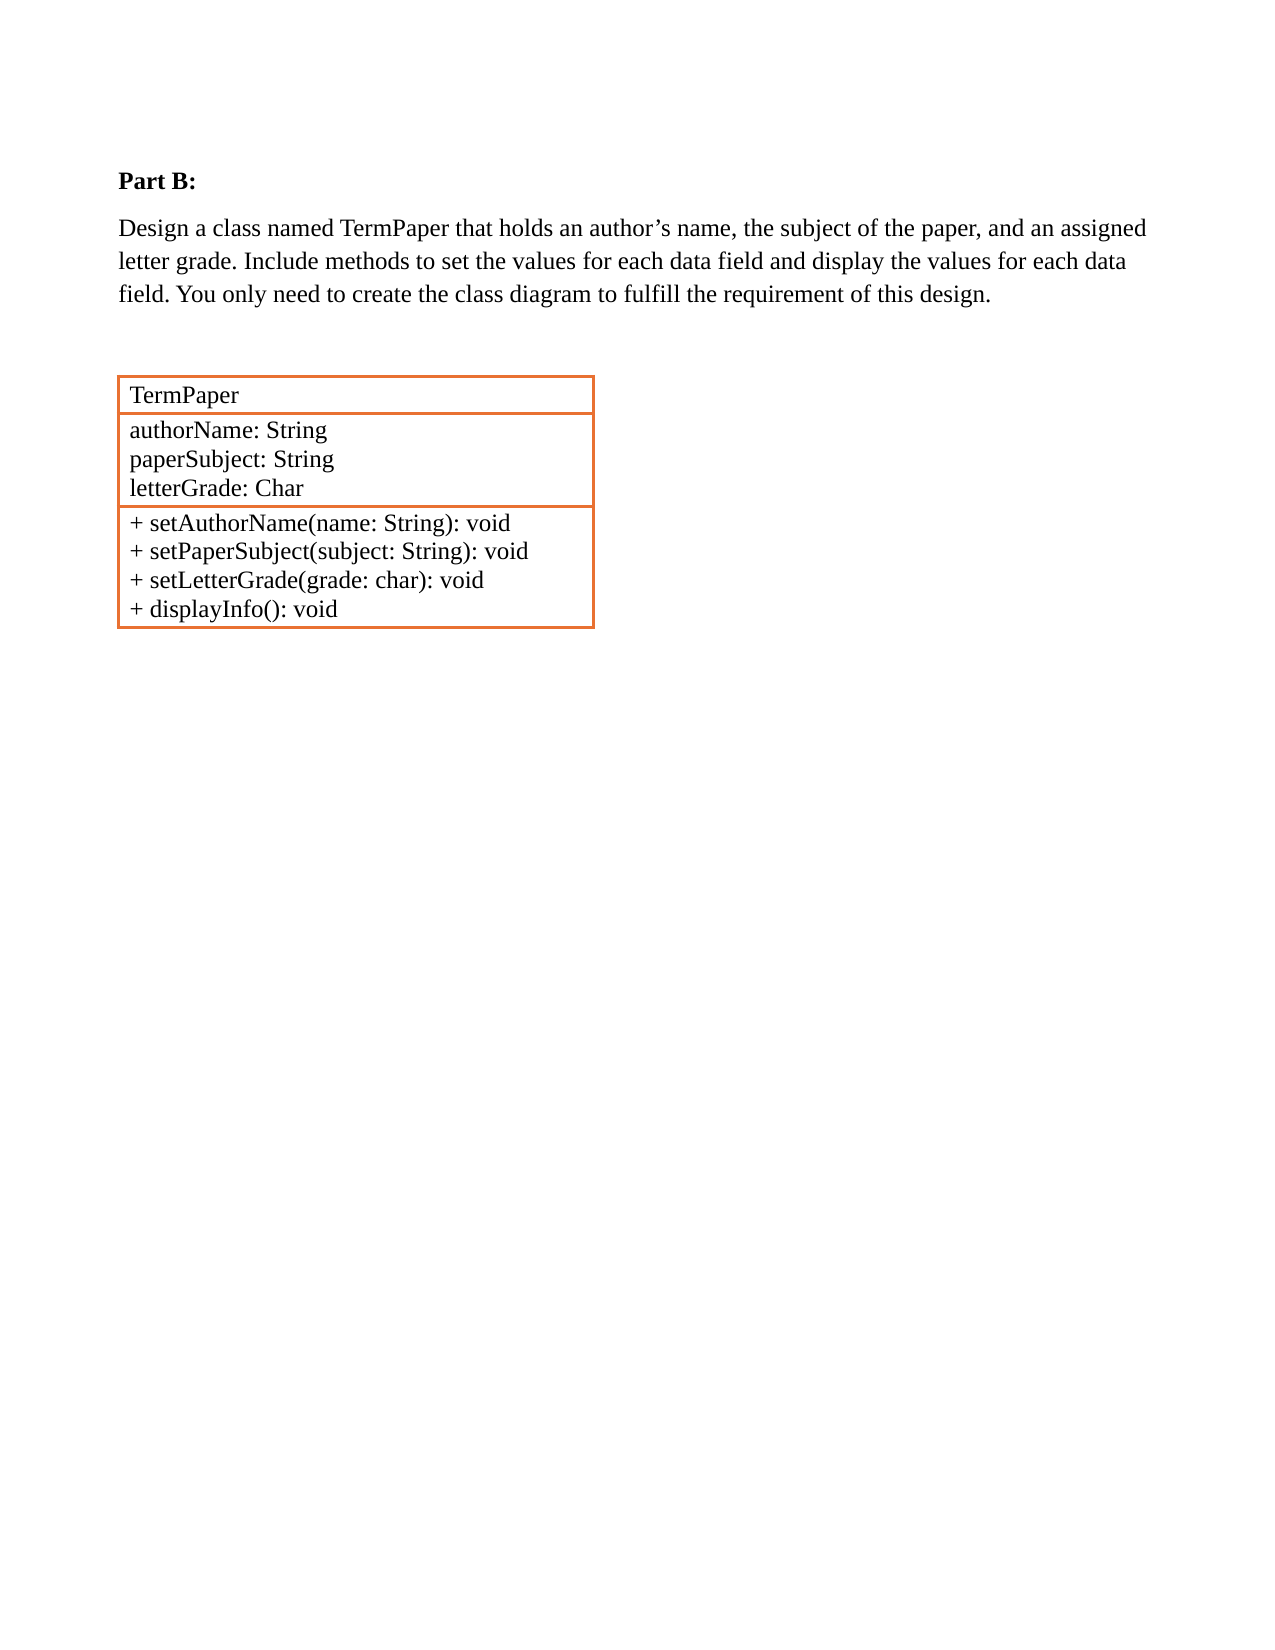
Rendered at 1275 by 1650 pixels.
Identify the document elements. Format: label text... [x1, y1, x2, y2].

text Design a class named TermPaper that holds an author’s name, the subject of the paper, and an assigned letter grade. Include methods to set the values for each data field and display the values for each data field. You only need to create the class diagram to fulfill the requirement of this design. [118, 213, 1157, 308]
table_header TermPaper [120, 378, 592, 412]
table_cell + setAuthorName(name: String): void + setPaperSubject(subject: String): void + setLetterGrade(grade: char): void + displayInfo(): void [120, 508, 592, 626]
text Part B: [118, 166, 1157, 194]
table_cell authorName: String paperSubject: String letterGrade: Char [120, 415, 592, 504]
